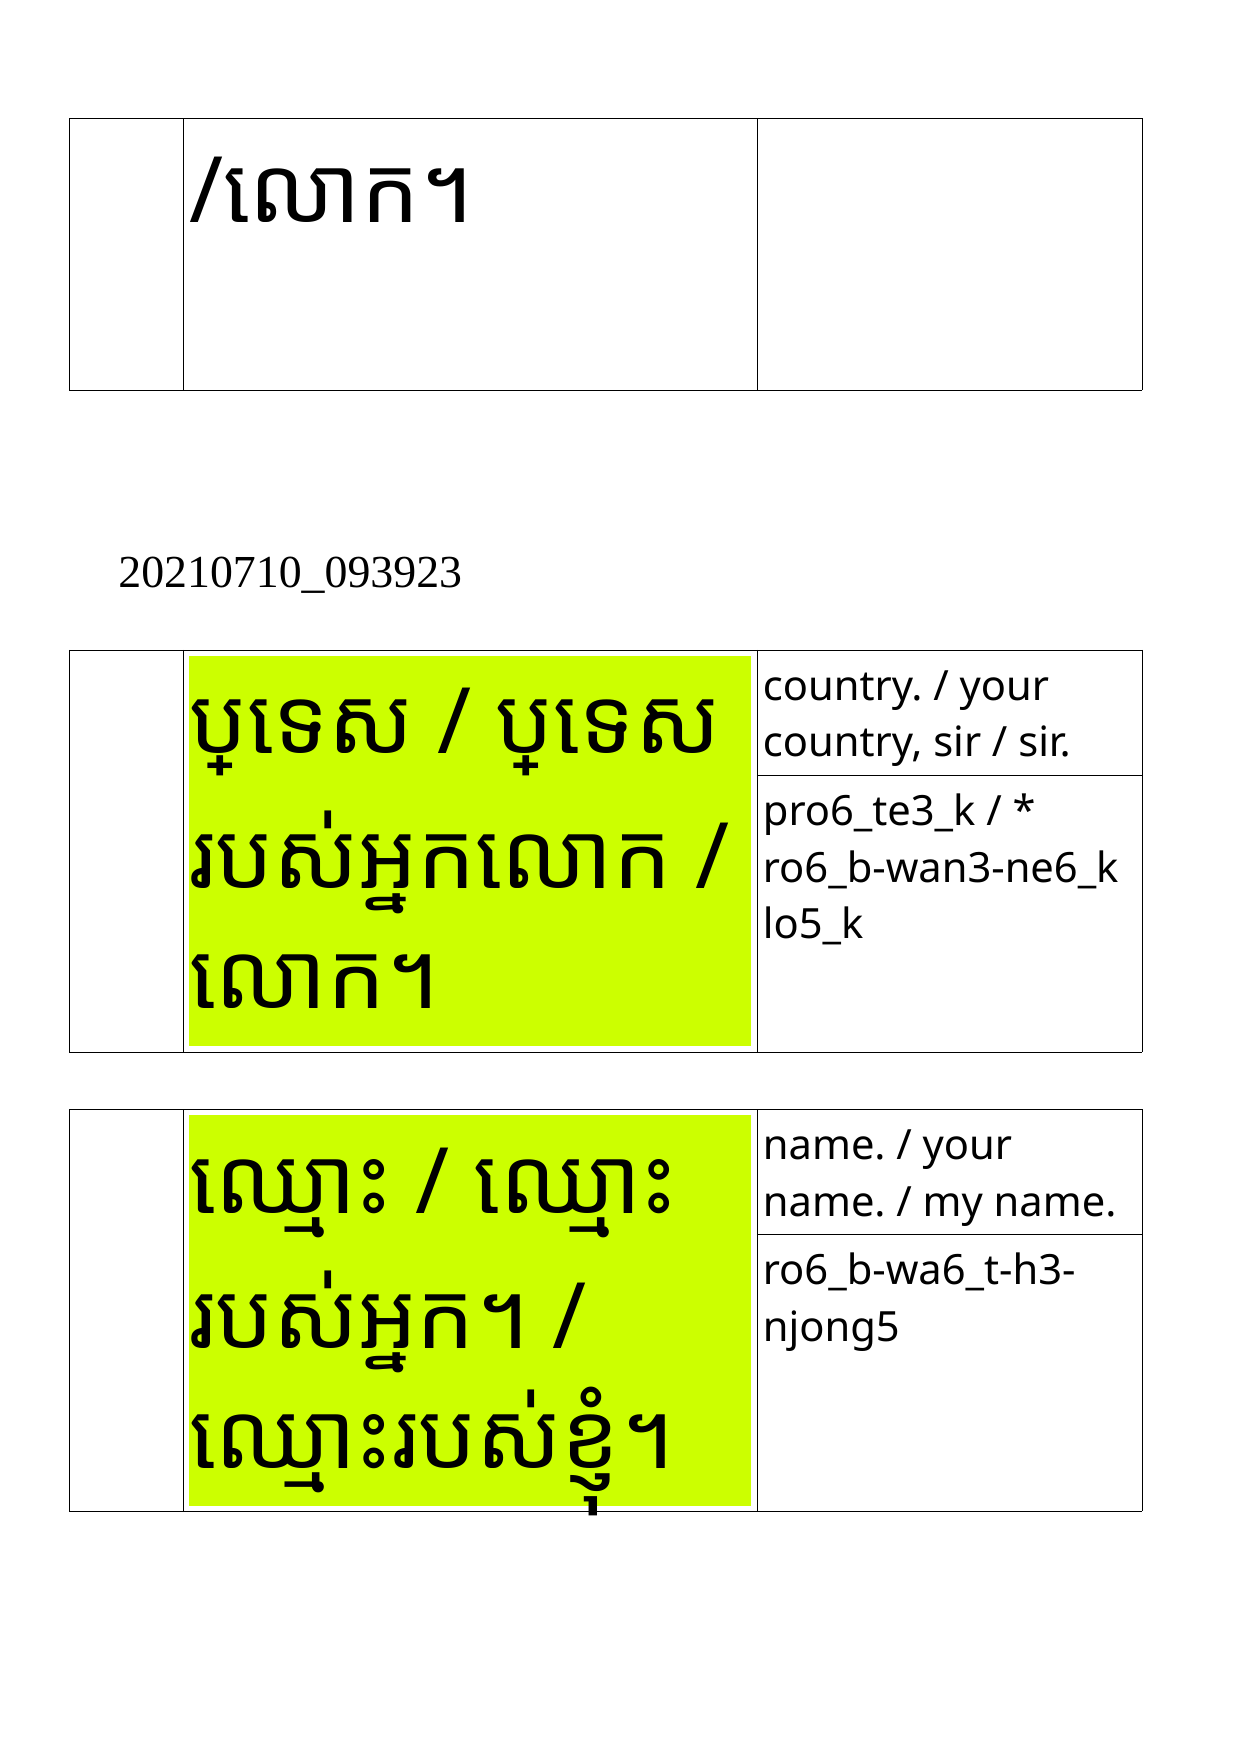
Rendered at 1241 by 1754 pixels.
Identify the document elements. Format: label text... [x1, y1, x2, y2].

table_header [70, 651, 183, 1052]
table_cell [758, 119, 1142, 390]
table_header name. / your name. / my name. [758, 1110, 1142, 1234]
table_header ប្រទេស / ប្រទេសរបស់អ្នកលោក / លោក។ [184, 651, 757, 1052]
text 20210710_093923 [118, 544, 1122, 597]
table_header [70, 1110, 183, 1511]
table_cell pro6_te3_k / * ro6_b-wan3-ne6_k lo5_k [758, 776, 1142, 1052]
table_header country. / your country, sir / sir. [758, 651, 1142, 775]
table_cell ro6_b-wa6_t-h3-njong5 [758, 1235, 1142, 1511]
table_header ឈ្មោះ / ឈ្មោះ​របស់​អ្នក។ / ឈ្មោះ​របស់ខ្ញុំ។ [184, 1110, 757, 1511]
table_header /លោក។ [184, 119, 757, 390]
table_header [70, 119, 183, 390]
